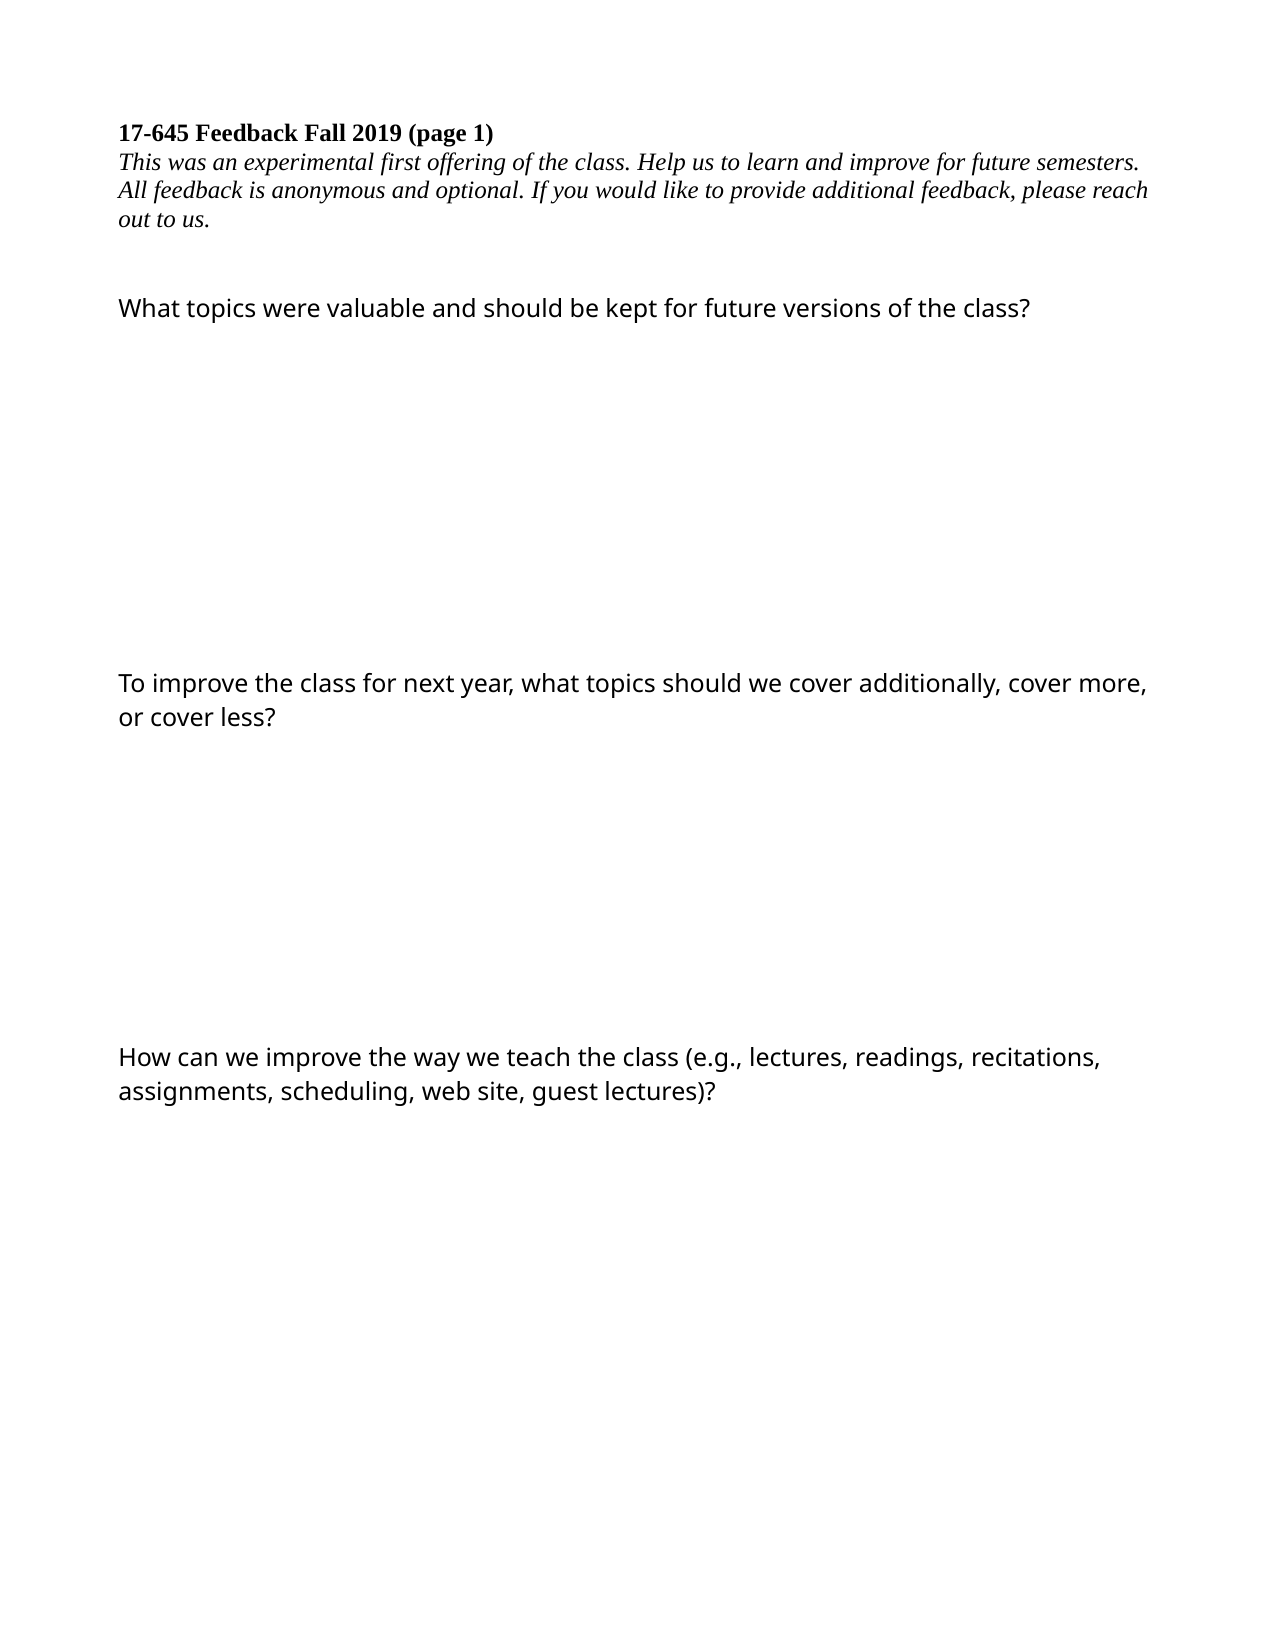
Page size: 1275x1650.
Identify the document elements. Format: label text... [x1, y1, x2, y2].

text 17-645 Feedback Fall 2019 (page 1) [118, 118, 1157, 147]
text How can we improve the way we teach the class (e.g., lectures, readings, recitations, assignments, scheduling, web site, guest lectures)? [118, 1040, 1157, 1108]
text This was an experimental first offering of the class. Help us to learn and improve for future semesters. All feedback is anonymous and optional. If you would like to provide additional feedback, please reach out to us. [118, 147, 1157, 233]
text What topics were valuable and should be kept for future versions of the class? [118, 291, 1157, 325]
text To improve the class for next year, what topics should we cover additionally, cover more, or cover less? [118, 665, 1157, 733]
